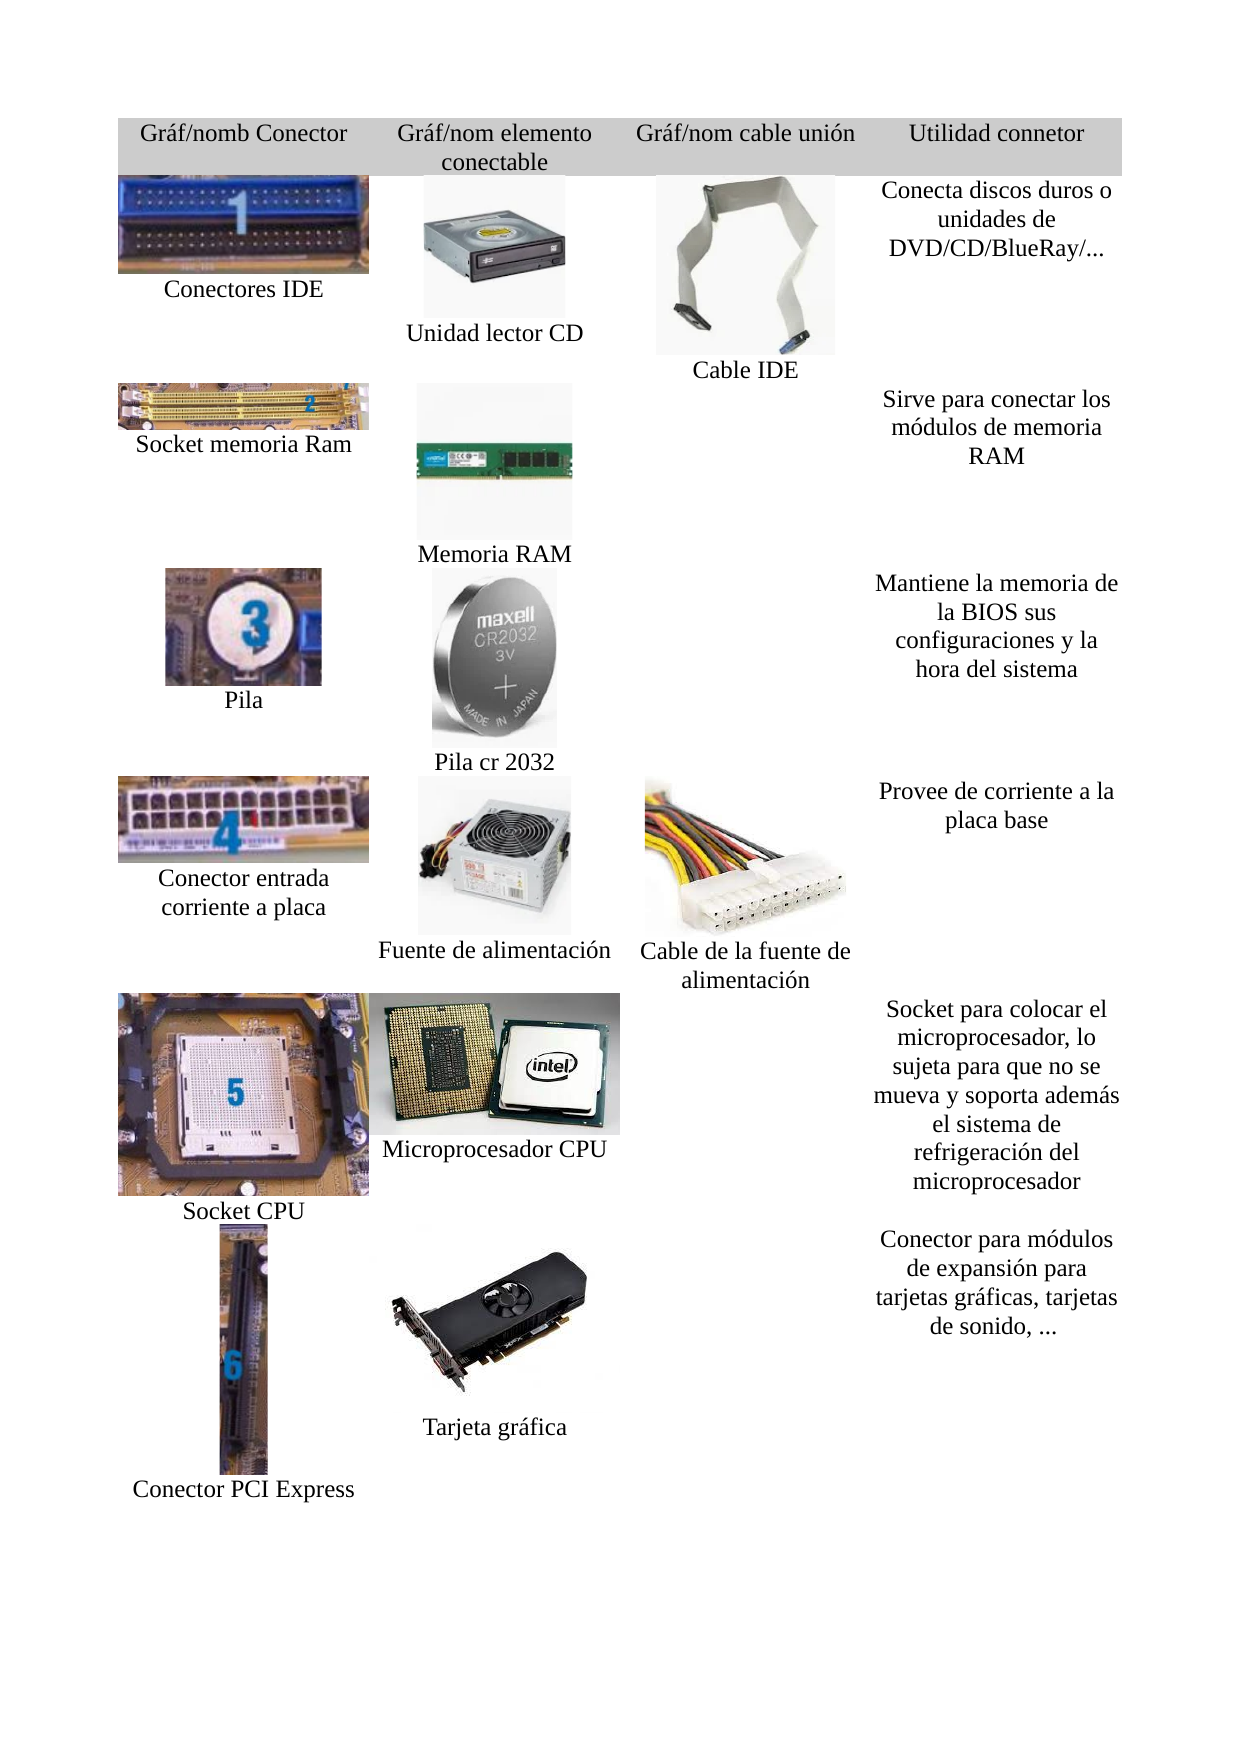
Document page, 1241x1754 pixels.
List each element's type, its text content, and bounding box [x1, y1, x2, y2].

table_cell Microprocesador CPU [369, 1135, 620, 1224]
table_cell Conector para módulos de expansión para tarjetas gráficas, tarjetas de sonido, ... [871, 1225, 1122, 1503]
table_cell Fuente de alimentación [369, 776, 620, 993]
table_cell Tarjeta gráfica [369, 1413, 620, 1503]
picture [418, 776, 572, 935]
picture [656, 175, 836, 355]
table_cell [620, 384, 871, 568]
picture [118, 383, 369, 430]
table_cell Mantiene la memoria de la BIOS sus configuraciones y la hora del sistema [871, 568, 1122, 776]
table_header Gráf/nomb Conector [118, 118, 369, 175]
table_header Gráf/nom elemento conectable [369, 118, 620, 176]
table_cell [620, 1225, 871, 1503]
table_cell Provee de corriente a la placa base [871, 776, 1122, 994]
table_cell Sirve para conectar los módulos de memoria RAM [871, 384, 1122, 568]
picture [644, 776, 847, 937]
table_cell Pila [118, 568, 369, 776]
table_cell Cable de la fuente de alimentación [620, 776, 871, 994]
picture [416, 383, 573, 540]
picture [369, 1224, 620, 1413]
picture [423, 175, 566, 318]
table_cell Conector entrada corriente a placa [118, 863, 369, 993]
table_header Utilidad connetor [871, 118, 1122, 176]
picture [165, 568, 322, 686]
picture [118, 993, 620, 1196]
table_cell Socket para colocar el microprocesador, lo sujeta para que no se mueva y soporta además el sistema de refrigeración del microprocesador [871, 994, 1122, 1224]
table_cell Cable IDE [620, 176, 871, 384]
table_cell Socket CPU [118, 1196, 369, 1224]
table_cell [620, 994, 871, 1224]
table_cell Memoria RAM [369, 384, 620, 568]
table_cell Unidad lector CD [369, 176, 620, 384]
table_cell Socket memoria Ram [118, 430, 369, 568]
picture [432, 568, 557, 748]
picture [118, 776, 369, 863]
table_cell Conecta discos duros o unidades de DVD/CD/BlueRay/... [871, 176, 1122, 384]
table_cell Conectores IDE [118, 274, 369, 383]
table_cell [620, 568, 871, 776]
table_header Gráf/nom cable unión [620, 118, 871, 176]
table_cell Conector PCI Express [118, 1225, 369, 1503]
picture [118, 175, 369, 274]
picture [219, 1224, 268, 1475]
table_cell Pila cr 2032 [369, 568, 620, 776]
